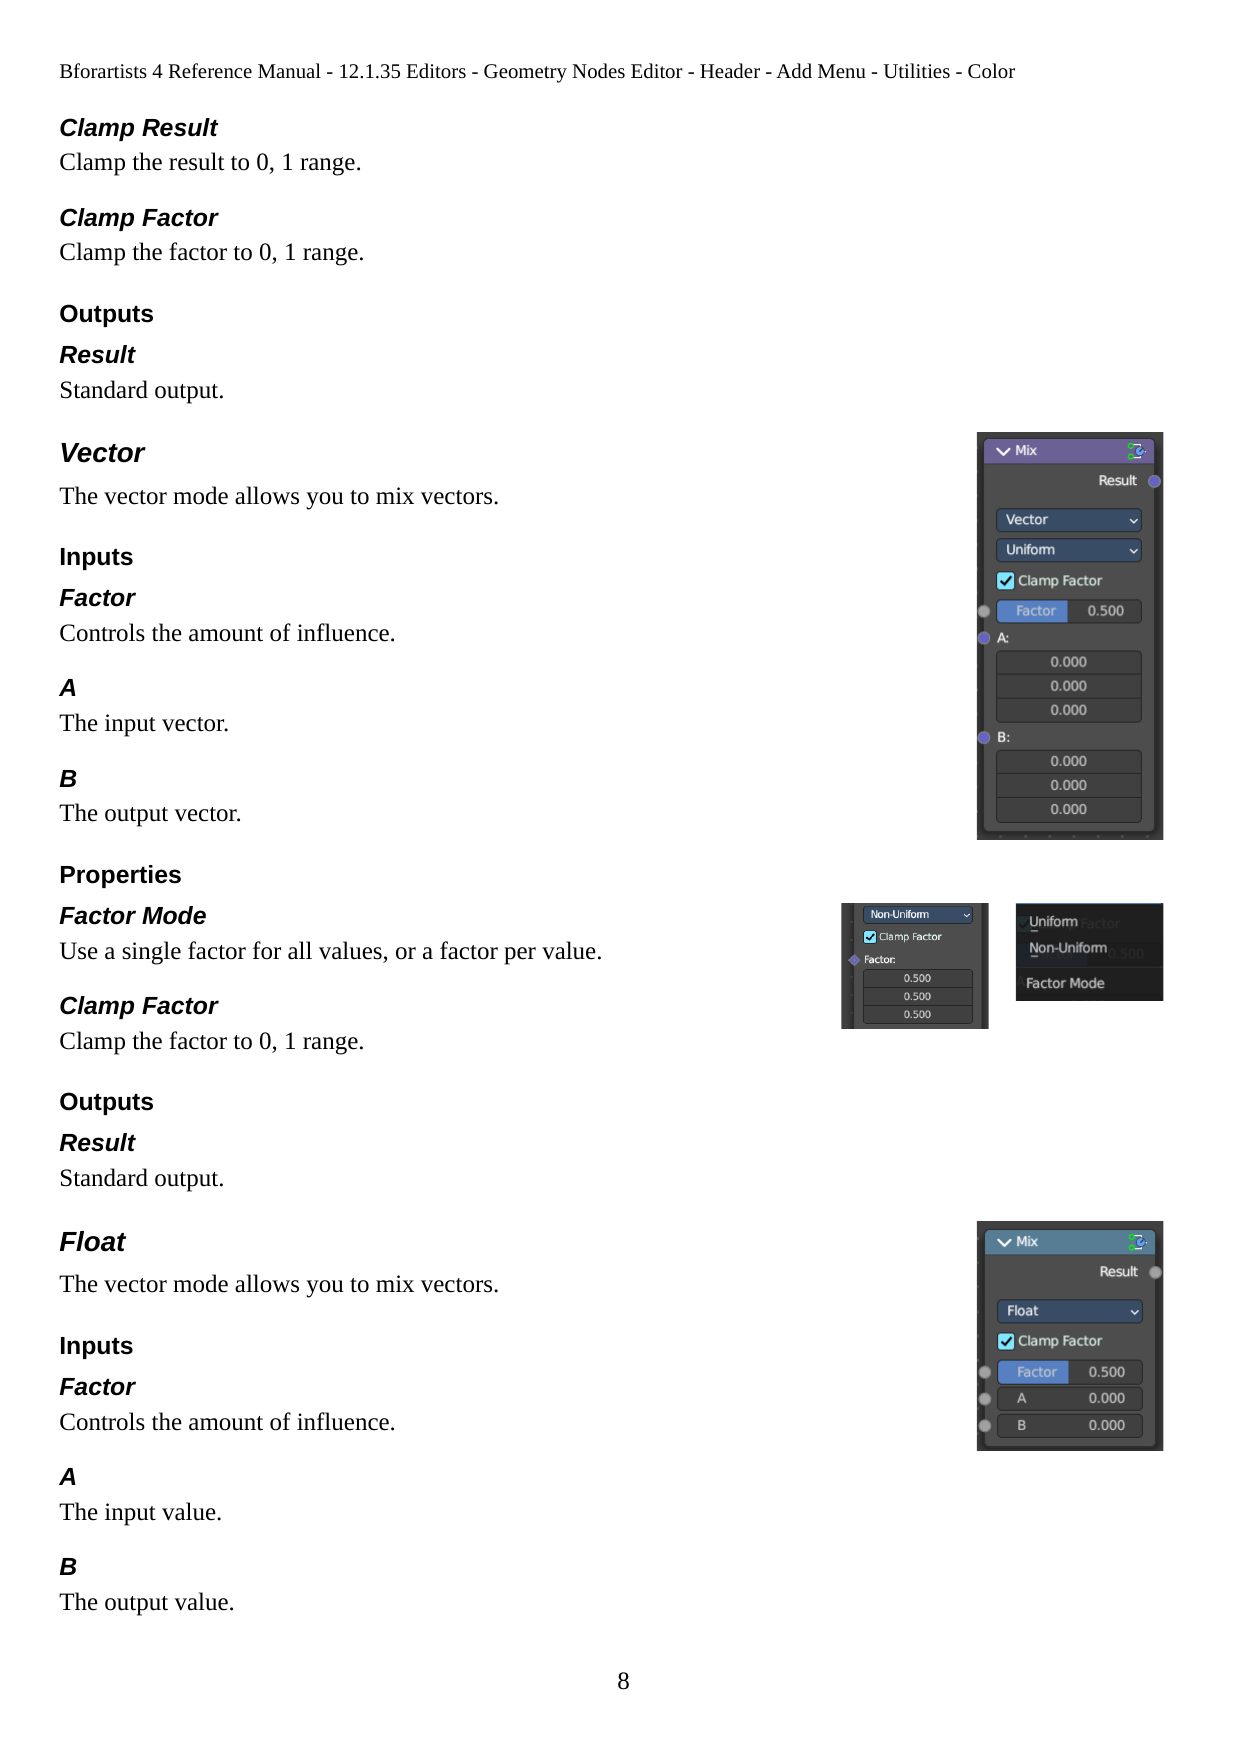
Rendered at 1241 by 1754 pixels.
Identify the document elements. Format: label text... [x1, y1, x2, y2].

subtitle Float [59, 1225, 976, 1257]
subtitle Clamp Factor [59, 203, 1181, 231]
subtitle [1164, 583, 1181, 612]
subtitle B [59, 764, 976, 792]
text The vector mode allows you to mix vectors. [59, 481, 976, 509]
subtitle [1164, 1372, 1181, 1400]
subtitle Inputs [59, 542, 976, 571]
text The input vector. [59, 708, 976, 737]
subtitle [1164, 436, 1181, 468]
subtitle Inputs [59, 1331, 976, 1359]
text Clamp the factor to 0, 1 range. [59, 1026, 1181, 1055]
subtitle Result [59, 1128, 1181, 1157]
text [1164, 798, 1181, 827]
picture [1015, 903, 1164, 1001]
subtitle [1164, 1225, 1181, 1257]
subtitle Properties [59, 860, 1181, 888]
text Standard output. [59, 1163, 1181, 1192]
subtitle B [59, 1552, 1181, 1581]
subtitle [1164, 673, 1181, 702]
subtitle Outputs [59, 299, 1181, 328]
text The output value. [59, 1587, 1181, 1616]
text Clamp the result to 0, 1 range. [59, 147, 1181, 176]
picture [976, 1221, 1164, 1451]
text Standard output. [59, 375, 1181, 404]
subtitle Outputs [59, 1087, 1181, 1116]
text [1164, 708, 1181, 737]
text The output vector. [59, 798, 976, 827]
subtitle [1164, 764, 1181, 792]
text Controls the amount of influence. [59, 618, 976, 647]
subtitle Factor [59, 1372, 976, 1400]
subtitle [1164, 1331, 1181, 1359]
subtitle [989, 991, 1181, 1020]
subtitle A [59, 1462, 1181, 1491]
text The vector mode allows you to mix vectors. [59, 1269, 976, 1298]
subtitle Clamp Factor [59, 991, 841, 1020]
text Clamp the factor to 0, 1 range. [59, 237, 1181, 266]
subtitle Clamp Result [59, 113, 1181, 141]
subtitle Factor Mode [59, 901, 1181, 929]
text Use a single factor for all values, or a factor per value. [59, 936, 841, 964]
subtitle Result [59, 340, 1181, 369]
picture [841, 903, 989, 1029]
picture [976, 432, 1164, 840]
subtitle [1164, 542, 1181, 571]
subtitle Factor [59, 583, 976, 612]
text Controls the amount of influence. [59, 1407, 976, 1435]
subtitle Vector [59, 436, 976, 468]
text The input value. [59, 1497, 1181, 1526]
subtitle A [59, 673, 976, 702]
